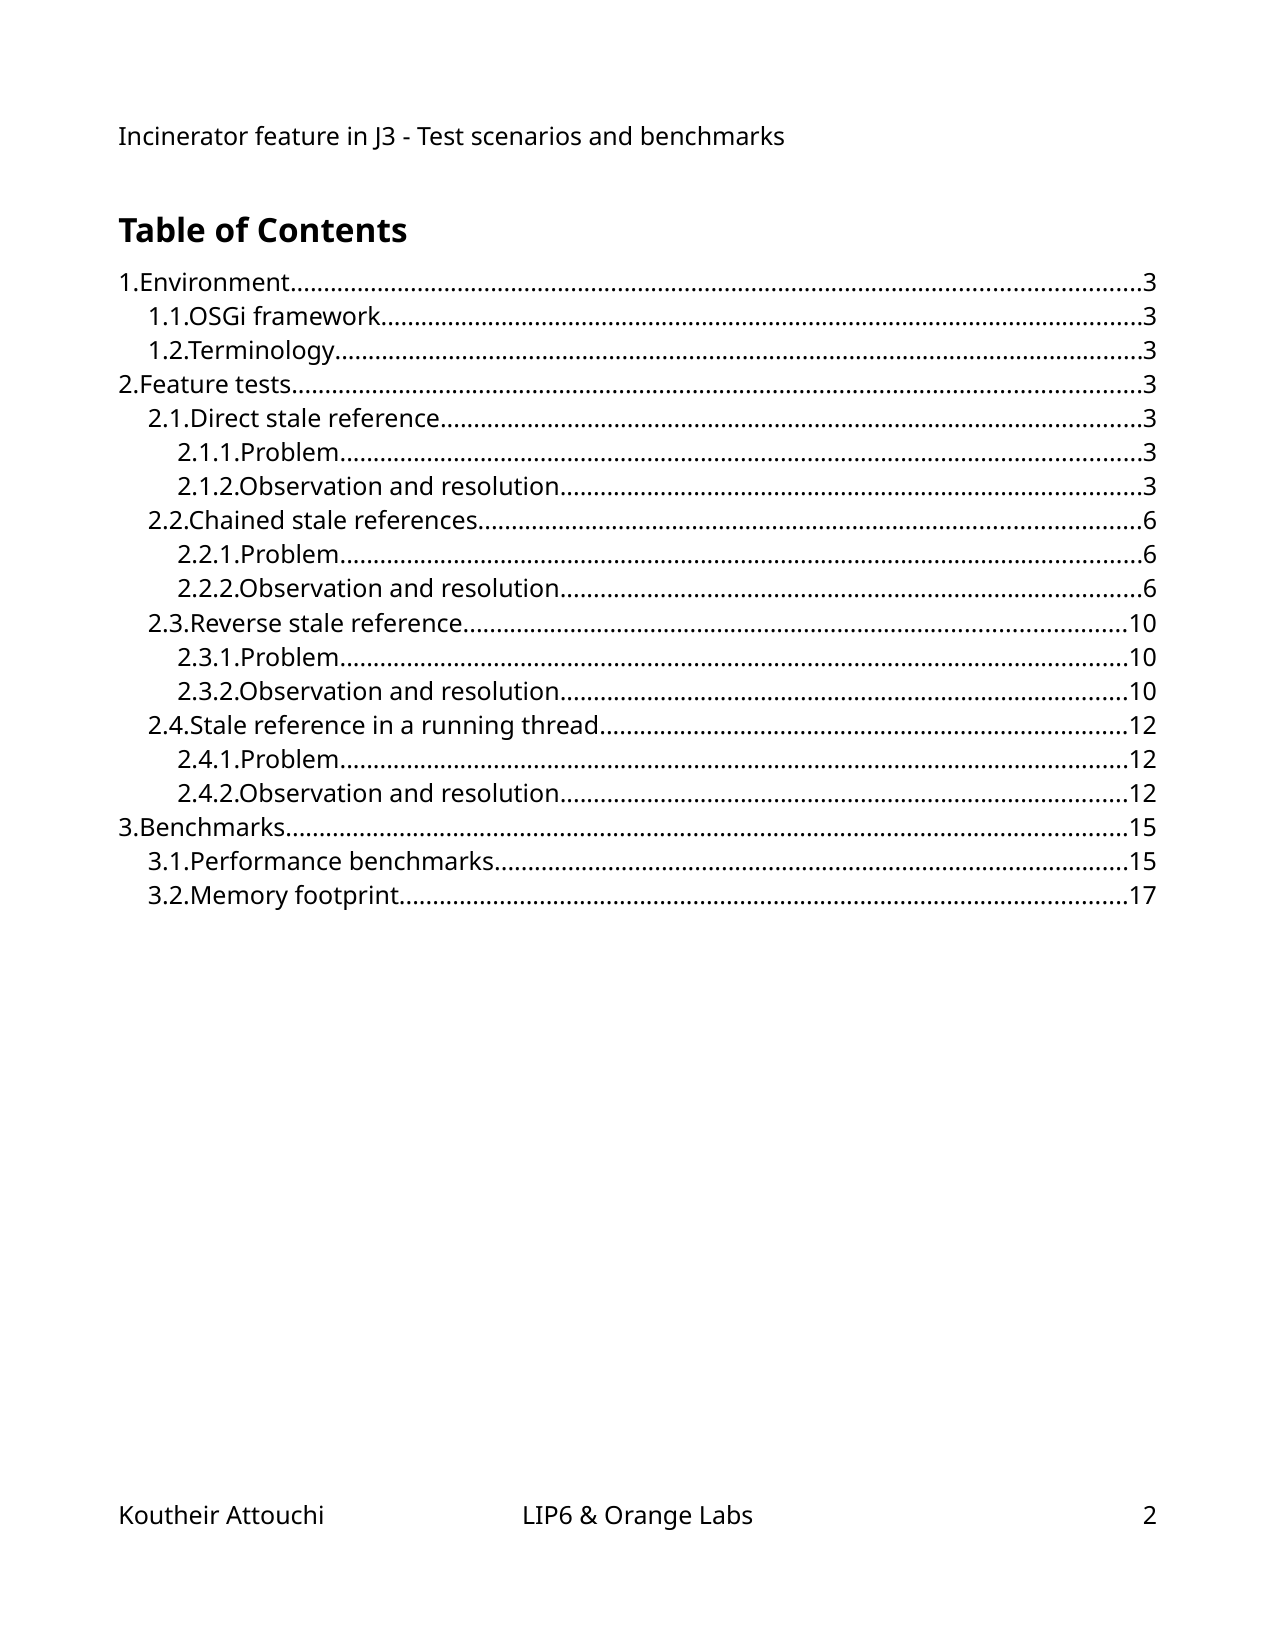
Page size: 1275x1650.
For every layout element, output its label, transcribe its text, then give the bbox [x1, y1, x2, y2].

text 2.3.1.Problem 10 [177, 639, 1157, 673]
text 3.1.Performance benchmarks 15 [148, 844, 1157, 878]
text 2.1.2.Observation and resolution 3 [177, 469, 1157, 503]
text 1.2.Terminology 3 [148, 333, 1157, 367]
text 2.3.Reverse stale reference 10 [148, 605, 1157, 639]
text 2.3.2.Observation and resolution 10 [177, 673, 1157, 707]
text 2.2.2.Observation and resolution 6 [177, 571, 1157, 605]
text 3.Benchmarks 15 [118, 809, 1157, 844]
text 2.4.1.Problem 12 [177, 741, 1157, 776]
text 2.2.Chained stale references 6 [148, 503, 1157, 537]
text 1.Environment 3 [118, 264, 1157, 299]
text 2.2.1.Problem 6 [177, 537, 1157, 571]
text 2.1.Direct stale reference 3 [148, 401, 1157, 435]
text 2.1.1.Problem 3 [177, 435, 1157, 469]
text 2.4.2.Observation and resolution 12 [177, 776, 1157, 809]
text 1.1.OSGi framework 3 [148, 299, 1157, 333]
text 2.4.Stale reference in a running thread 12 [148, 707, 1157, 741]
text 2.Feature tests 3 [118, 367, 1157, 401]
text 3.2.Memory footprint 17 [148, 878, 1157, 912]
subtitle Table of Contents [118, 207, 1157, 252]
